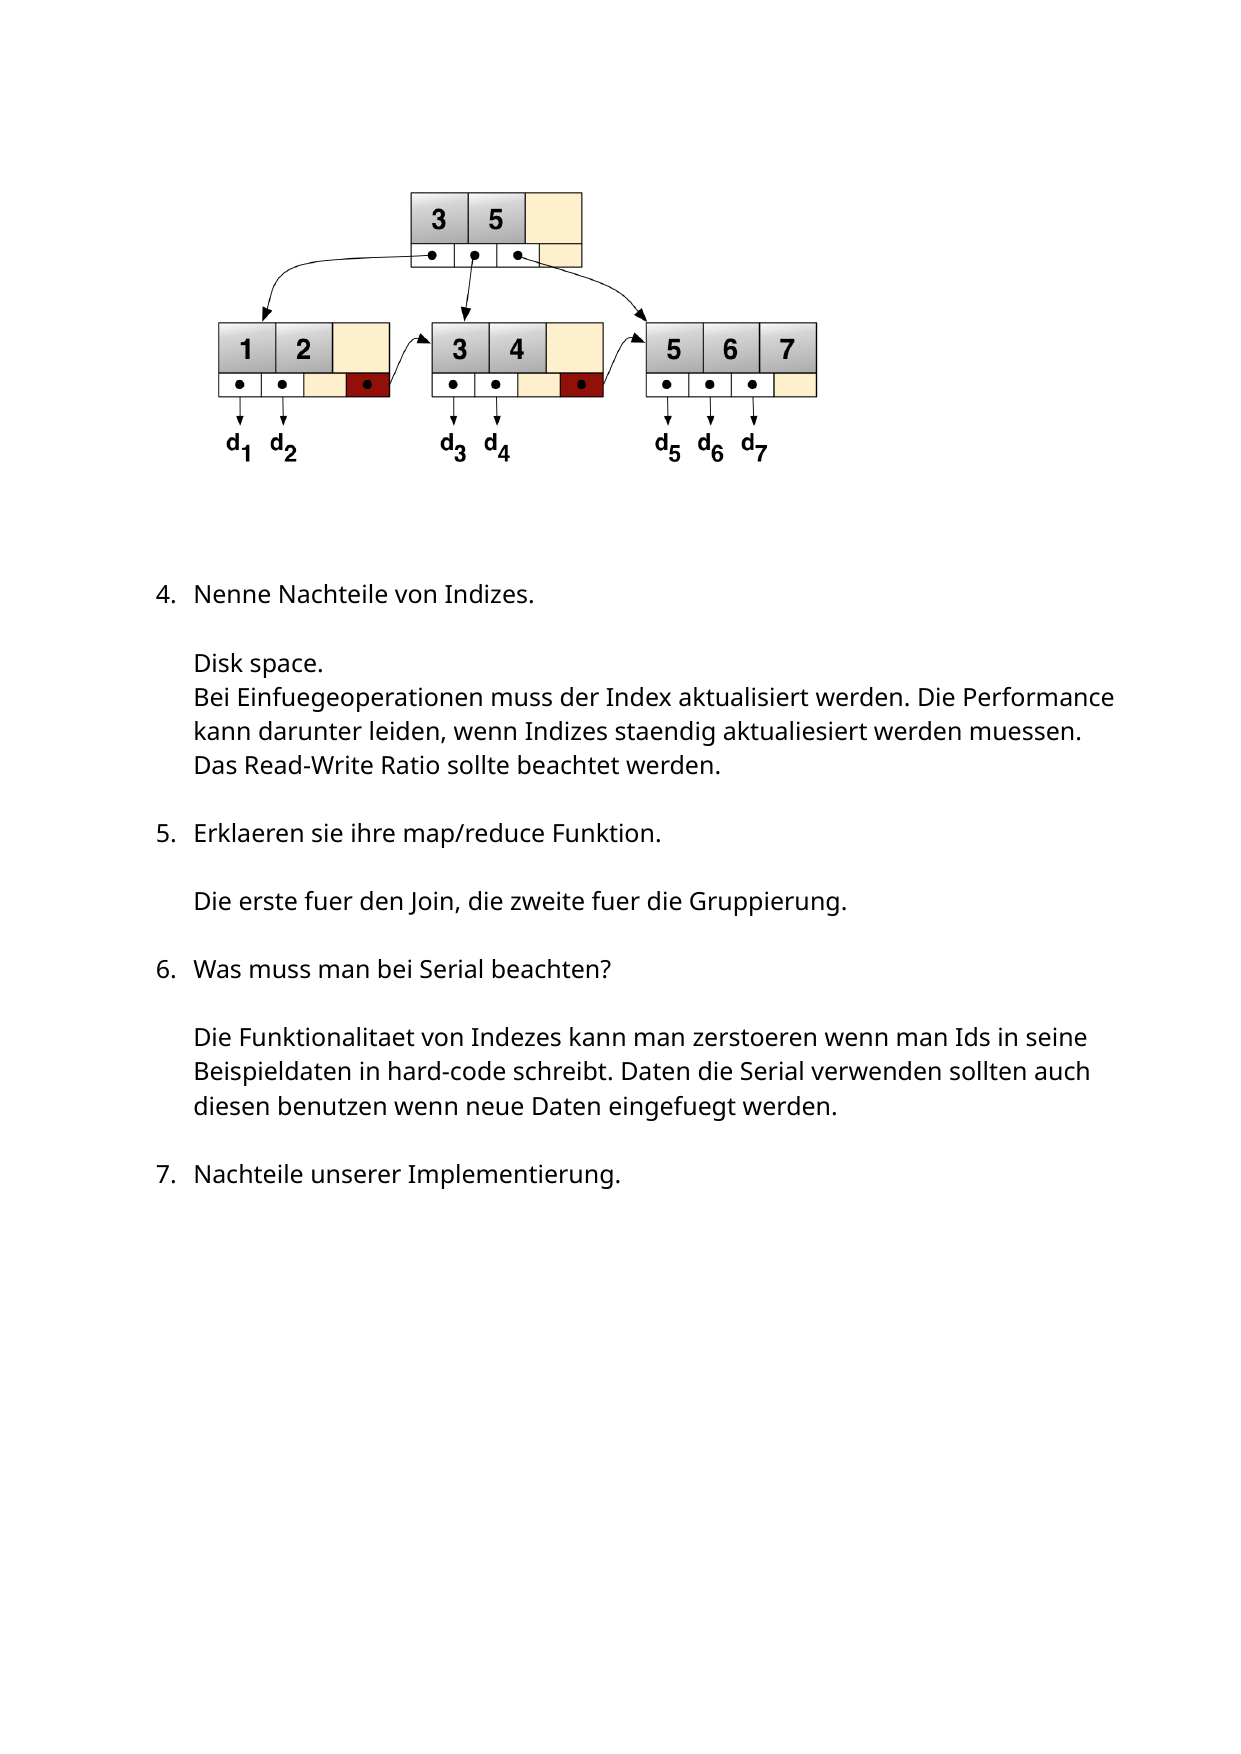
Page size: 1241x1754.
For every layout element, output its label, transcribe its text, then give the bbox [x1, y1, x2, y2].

list Disk space. Bei Einfuegeoperationen muss der Index aktualisiert werden. Die Performance kann darunter leiden, wenn Indizes staendig aktualiesiert werden muessen. Das Read-Write Ratio sollte beachtet werden. [156, 645, 1122, 816]
list Erklaeren sie ihre map/reduce Funktion. [156, 816, 1122, 884]
list Was muss man bei Serial beachten? Die Funktionalitaet von Indezes kann man zerstoeren wenn man Ids in seine Beispieldaten in hard-code schreibt. Daten die Serial verwenden sollten auch diesen benutzen wenn neue Daten eingefuegt werden. [156, 952, 1122, 1156]
list Die erste fuer den Join, die zweite fuer die Gruppierung. [156, 884, 1122, 952]
list Nenne Nachteile von Indizes. [156, 577, 1122, 645]
list Nachteile unserer Implementierung. [156, 1156, 1122, 1190]
picture [207, 181, 827, 475]
